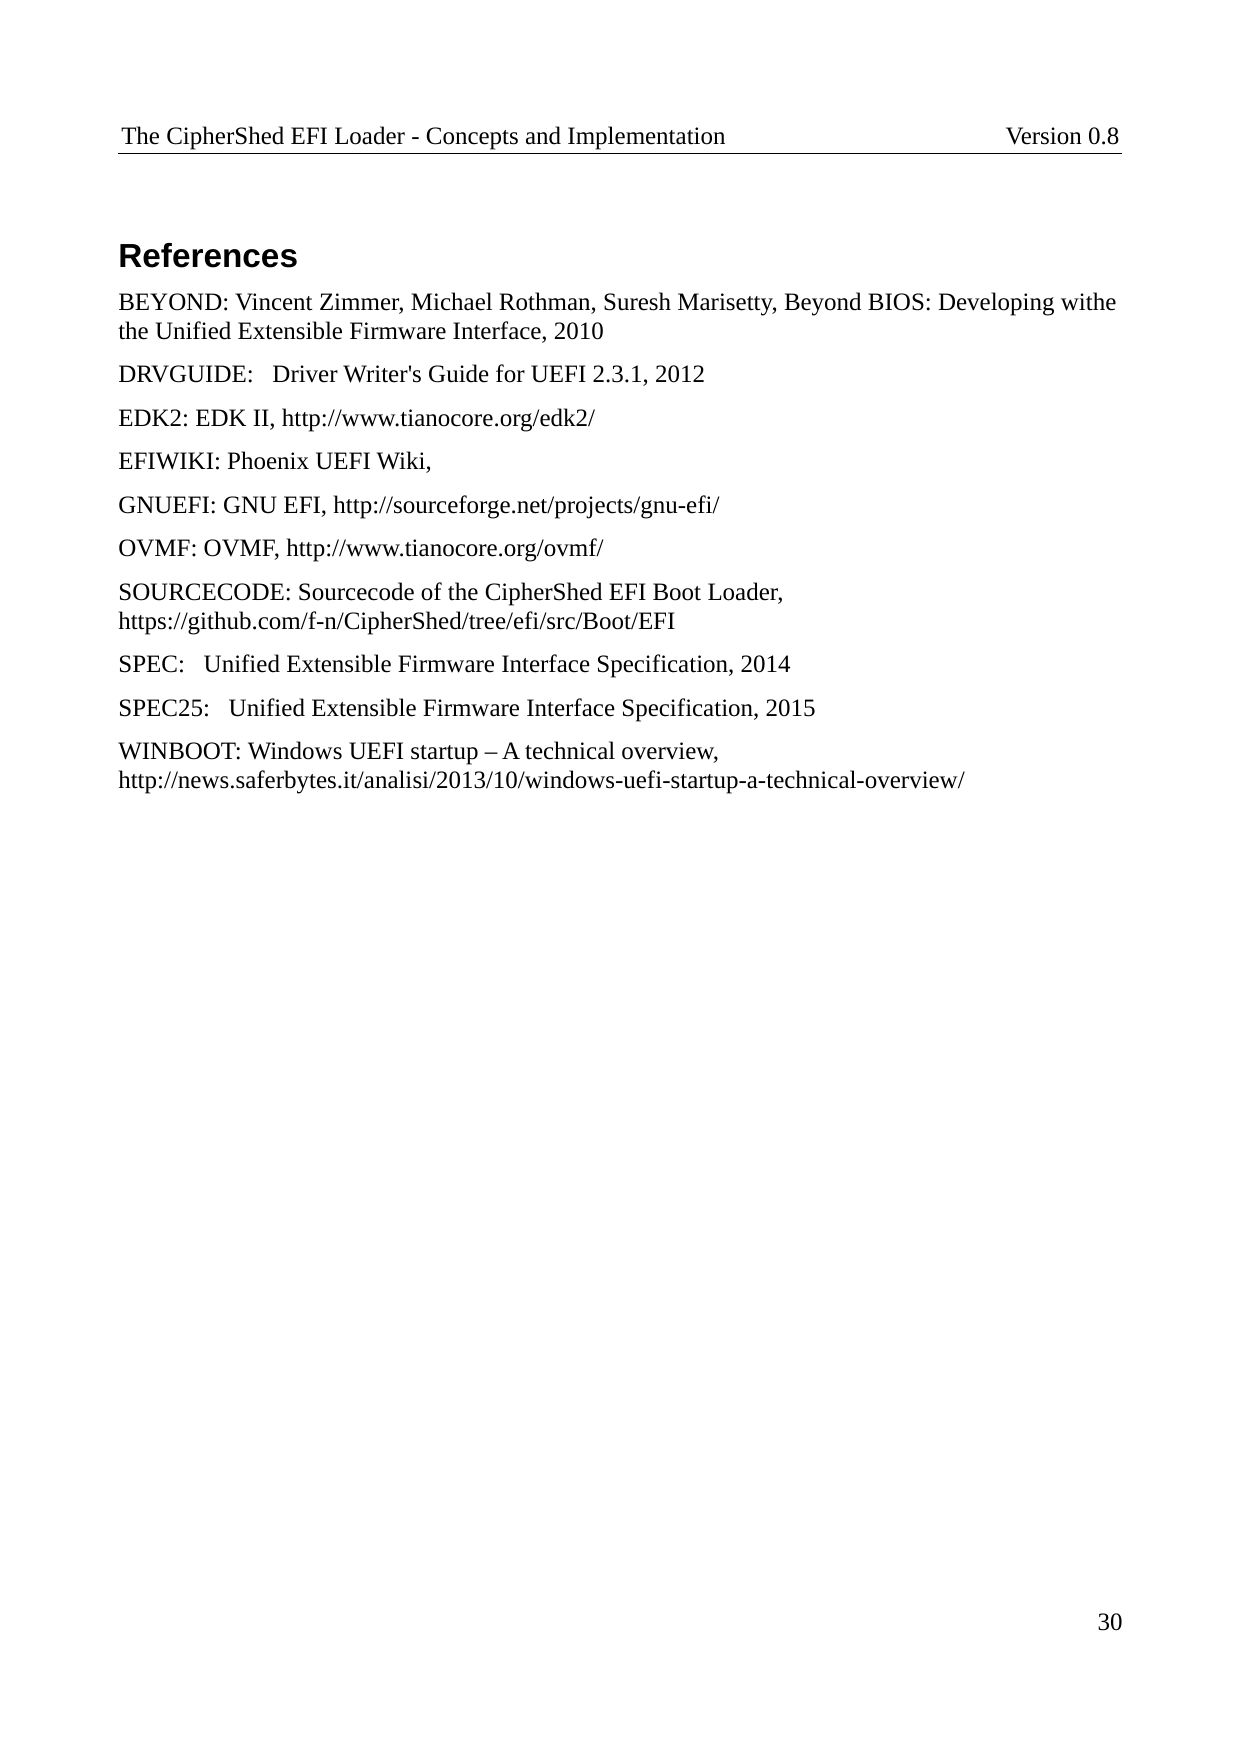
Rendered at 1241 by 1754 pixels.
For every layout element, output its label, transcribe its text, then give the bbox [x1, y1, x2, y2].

text EFIWIKI: Phoenix UEFI Wiki, [118, 446, 1122, 475]
text SOURCECODE: Sourcecode of the CipherShed EFI Boot Loader, https://github.com/f-n/CipherShed/tree/efi/src/Boot/EFI [118, 577, 1122, 634]
text EDK2: EDK II, http://www.tianocore.org/edk2/ [118, 403, 1122, 432]
text WINBOOT: Windows UEFI startup – A technical overview, http://news.saferbytes.it/analisi/2013/10/windows-uefi-startup-a-technical-overview/ [118, 736, 1122, 794]
text SPEC: Unified Extensible Firmware Interface Specification, 2014 [118, 649, 1122, 678]
subtitle References [118, 236, 1122, 274]
text SPEC25: Unified Extensible Firmware Interface Specification, 2015 [118, 693, 1122, 722]
text GNUEFI: GNU EFI, http://sourceforge.net/projects/gnu-efi/ [118, 490, 1122, 519]
text DRVGUIDE: Driver Writer's Guide for UEFI 2.3.1, 2012 [118, 359, 1122, 388]
text BEYOND: Vincent Zimmer, Michael Rothman, Suresh Marisetty, Beyond BIOS: Developing withe the Unified Extensible Firmware Interface, 2010 [118, 287, 1122, 344]
text OVMF: OVMF, http://www.tianocore.org/ovmf/ [118, 533, 1122, 562]
